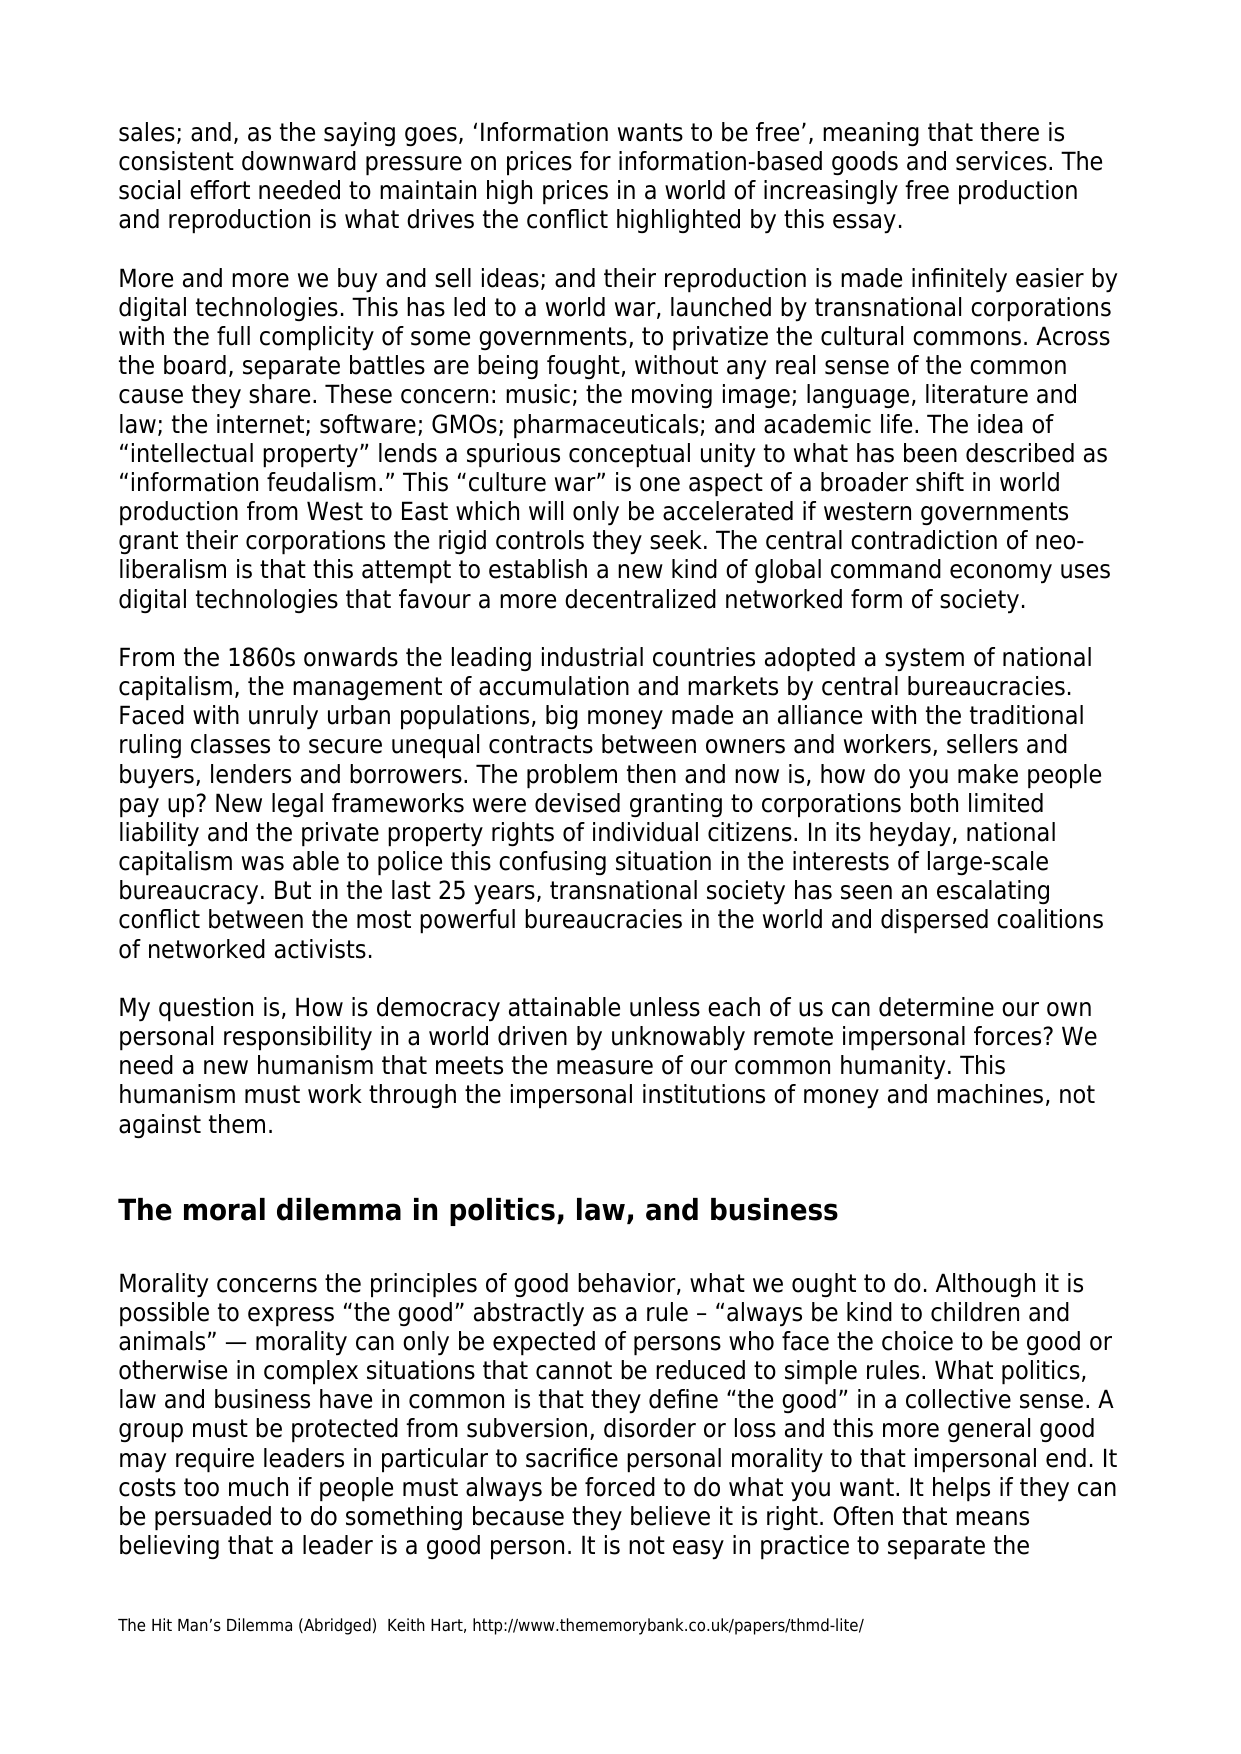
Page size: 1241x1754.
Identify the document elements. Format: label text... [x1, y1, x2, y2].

text Morality concerns the principles of good behavior, what we ought to do. Although it is possible to express “the good” abstractly as a rule – “always be kind to children and animals” — morality can only be expected of persons who face the choice to be good or otherwise in complex situations that cannot be reduced to simple rules. What politics, law and business have in common is that they define “the good” in a collective sense. A group must be protected from subversion, disorder or loss and this more general good may require leaders in particular to sacrifice personal morality to that impersonal end. It costs too much if people must always be forced to do what you want. It helps if they can be persuaded to do something because they believe it is right. Often that means believing that a leader is a good person. It is not easy in practice to separate the [118, 1269, 1122, 1560]
text My question is, How is democracy attainable unless each of us can determine our own personal responsibility in a world driven by unknowably remote impersonal forces? We need a new humanism that meets the measure of our common humanity. This humanism must work through the impersonal institutions of money and machines, not against them. [118, 993, 1122, 1139]
text More and more we buy and sell ideas; and their reproduction is made infinitely easier by digital technologies. This has led to a world war, launched by transnational corporations with the full complicity of some governments, to privatize the cultural commons. Across the board, separate battles are being fought, without any real sense of the common cause they share. These concern: music; the moving image; language, literature and law; the internet; software; GMOs; pharmaceuticals; and academic life. The idea of “intellectual property” lends a spurious conceptual unity to what has been described as “information feudalism.” This “culture war” is one aspect of a broader shift in world production from West to East which will only be accelerated if western governments grant their corporations the rigid controls they seek. The central contradiction of neo-liberalism is that this attempt to establish a new kind of global command economy uses digital technologies that favour a more decentralized networked form of society. [118, 264, 1122, 614]
subtitle The moral dilemma in politics, law, and business [118, 1193, 1122, 1227]
text From the 1860s onwards the leading industrial countries adopted a system of national capitalism, the management of accumulation and markets by central bureaucracies. Faced with unruly urban populations, big money made an alliance with the traditional ruling classes to secure unequal contracts between owners and workers, sellers and buyers, lenders and borrowers. The problem then and now is, how do you make people pay up? New legal frameworks were devised granting to corporations both limited liability and the private property rights of individual citizens. In its heyday, national capitalism was able to police this confusing situation in the interests of large-scale bureaucracy. But in the last 25 years, transnational society has seen an escalating conflict between the most powerful bureaucracies in the world and dispersed coalitions of networked activists. [118, 643, 1122, 964]
text sales; and, as the saying goes, ‘Information wants to be free’, meaning that there is consistent downward pressure on prices for information-based goods and services. The social effort needed to maintain high prices in a world of increasingly free production and reproduction is what drives the conflict highlighted by this essay. [118, 118, 1122, 235]
